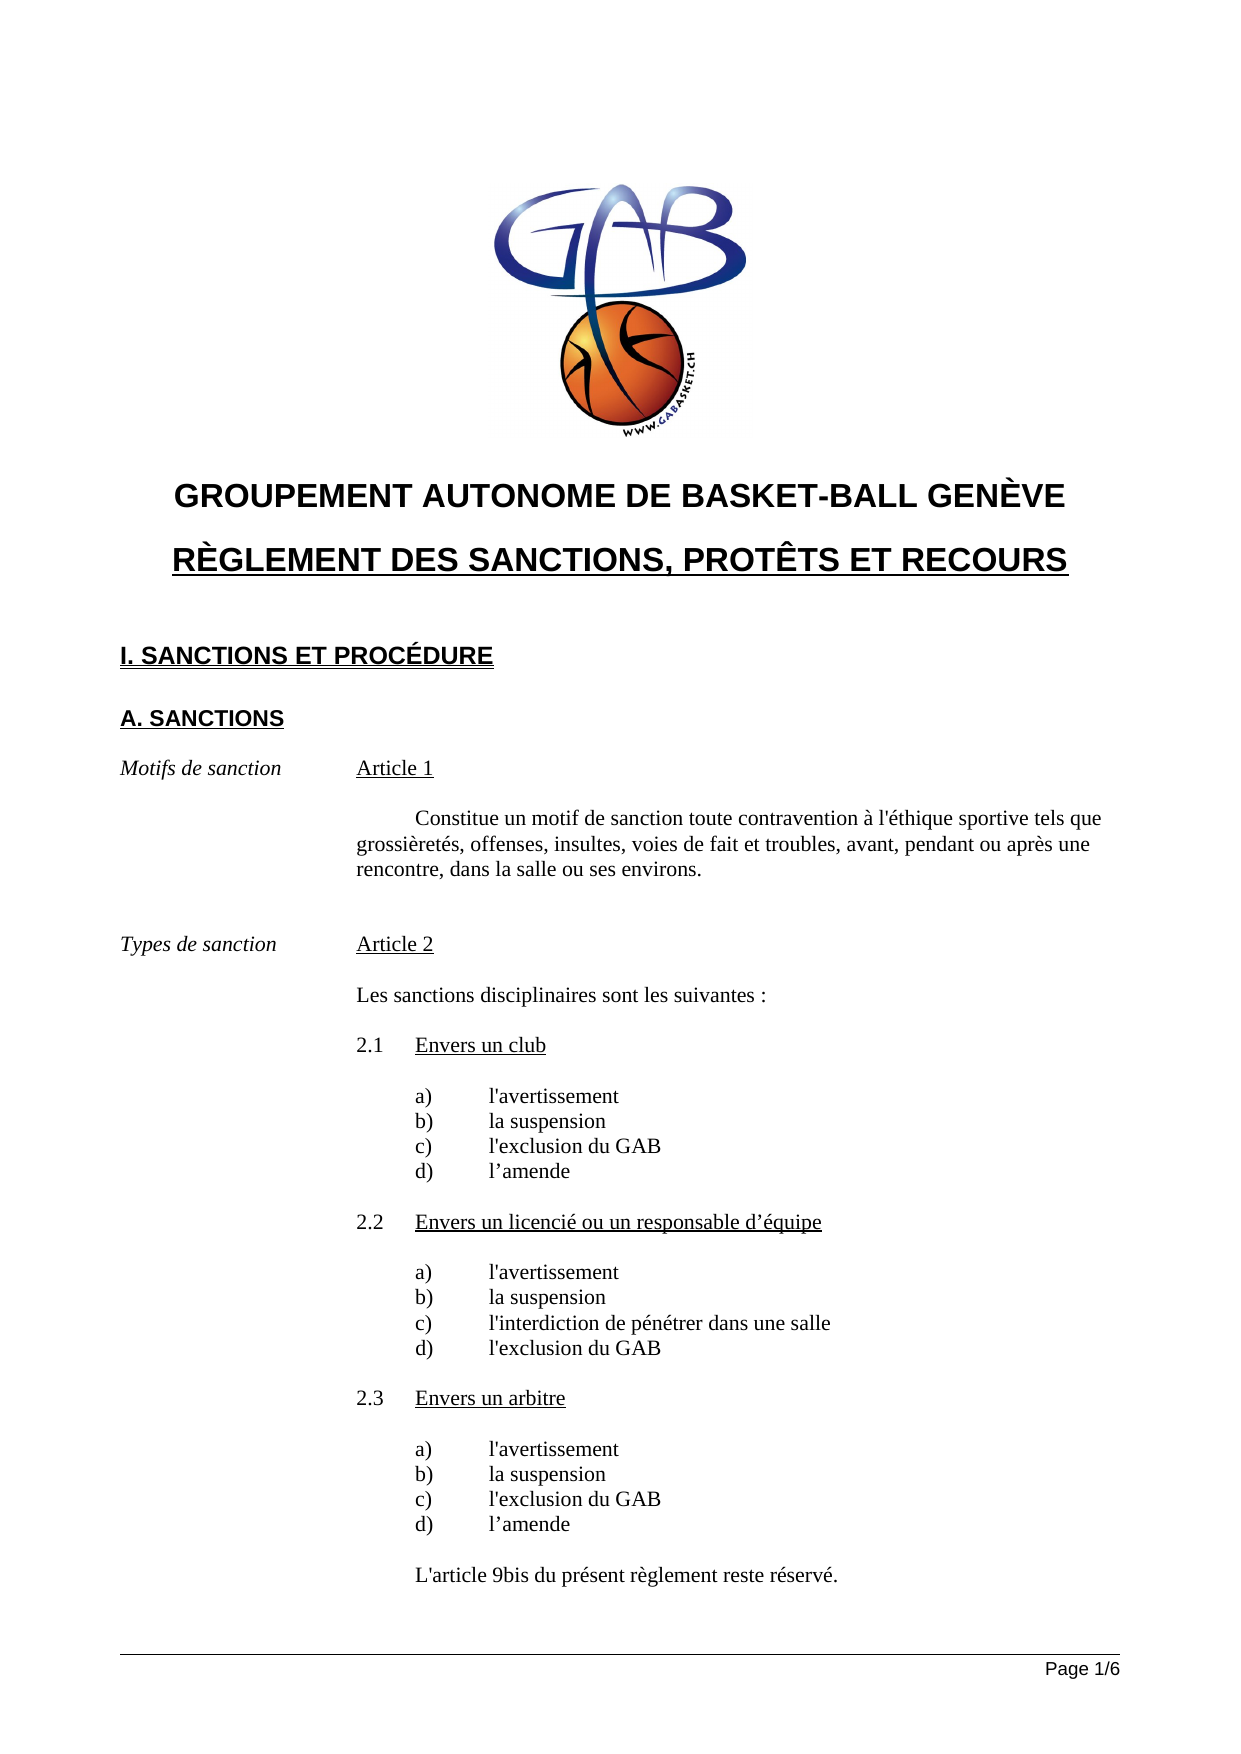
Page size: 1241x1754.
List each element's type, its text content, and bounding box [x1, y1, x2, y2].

picture [487, 183, 753, 438]
text GROUPEMENT AUTONOME DE BASKET-BALL GENÈVE [120, 476, 1120, 514]
text 2.1 Envers un club [120, 1032, 1120, 1057]
text b) la suspension [120, 1461, 1120, 1486]
text Constitue un motif de sanction toute contravention à l'éthique sportive tels que grossièretés, offenses, insultes, voies de fait et troubles, avant, pendant ou après une rencontre, dans la salle ou ses environs. [120, 805, 1120, 881]
text 2.2 Envers un licencié ou un responsable d’équipe [120, 1209, 1120, 1234]
text 2.3 Envers un arbitre [120, 1385, 1120, 1410]
text Les sanctions disciplinaires sont les suivantes : [120, 982, 1120, 1007]
list l'exclusion du GAB [415, 1335, 1120, 1360]
text a) l'avertissement [120, 1083, 1120, 1108]
text L'article 9bis du présent règlement reste réservé. [120, 1562, 1120, 1587]
text c) l'exclusion du GAB [120, 1133, 1120, 1158]
text a) l'avertissement [120, 1259, 1120, 1284]
text c) l'exclusion du GAB [120, 1486, 1120, 1511]
text d) l’amende [120, 1158, 1120, 1209]
subtitle A. SANCTIONS [120, 705, 1120, 731]
text Motifs de sanction Article 1 [120, 755, 1120, 780]
text a) l'avertissement [120, 1436, 1120, 1461]
text b) la suspension [120, 1108, 1120, 1133]
subtitle I. SANCTIONS ET PROCÉDURE [120, 641, 1120, 669]
text RÈGLEMENT DES SANCTIONS, PROTÊTS ET RECOURS [120, 541, 1120, 579]
text c) l'interdiction de pénétrer dans une salle [120, 1309, 1120, 1335]
text b) la suspension [120, 1284, 1120, 1309]
text Types de sanction Article 2 [120, 931, 1120, 957]
text d) l’amende [120, 1511, 1120, 1536]
